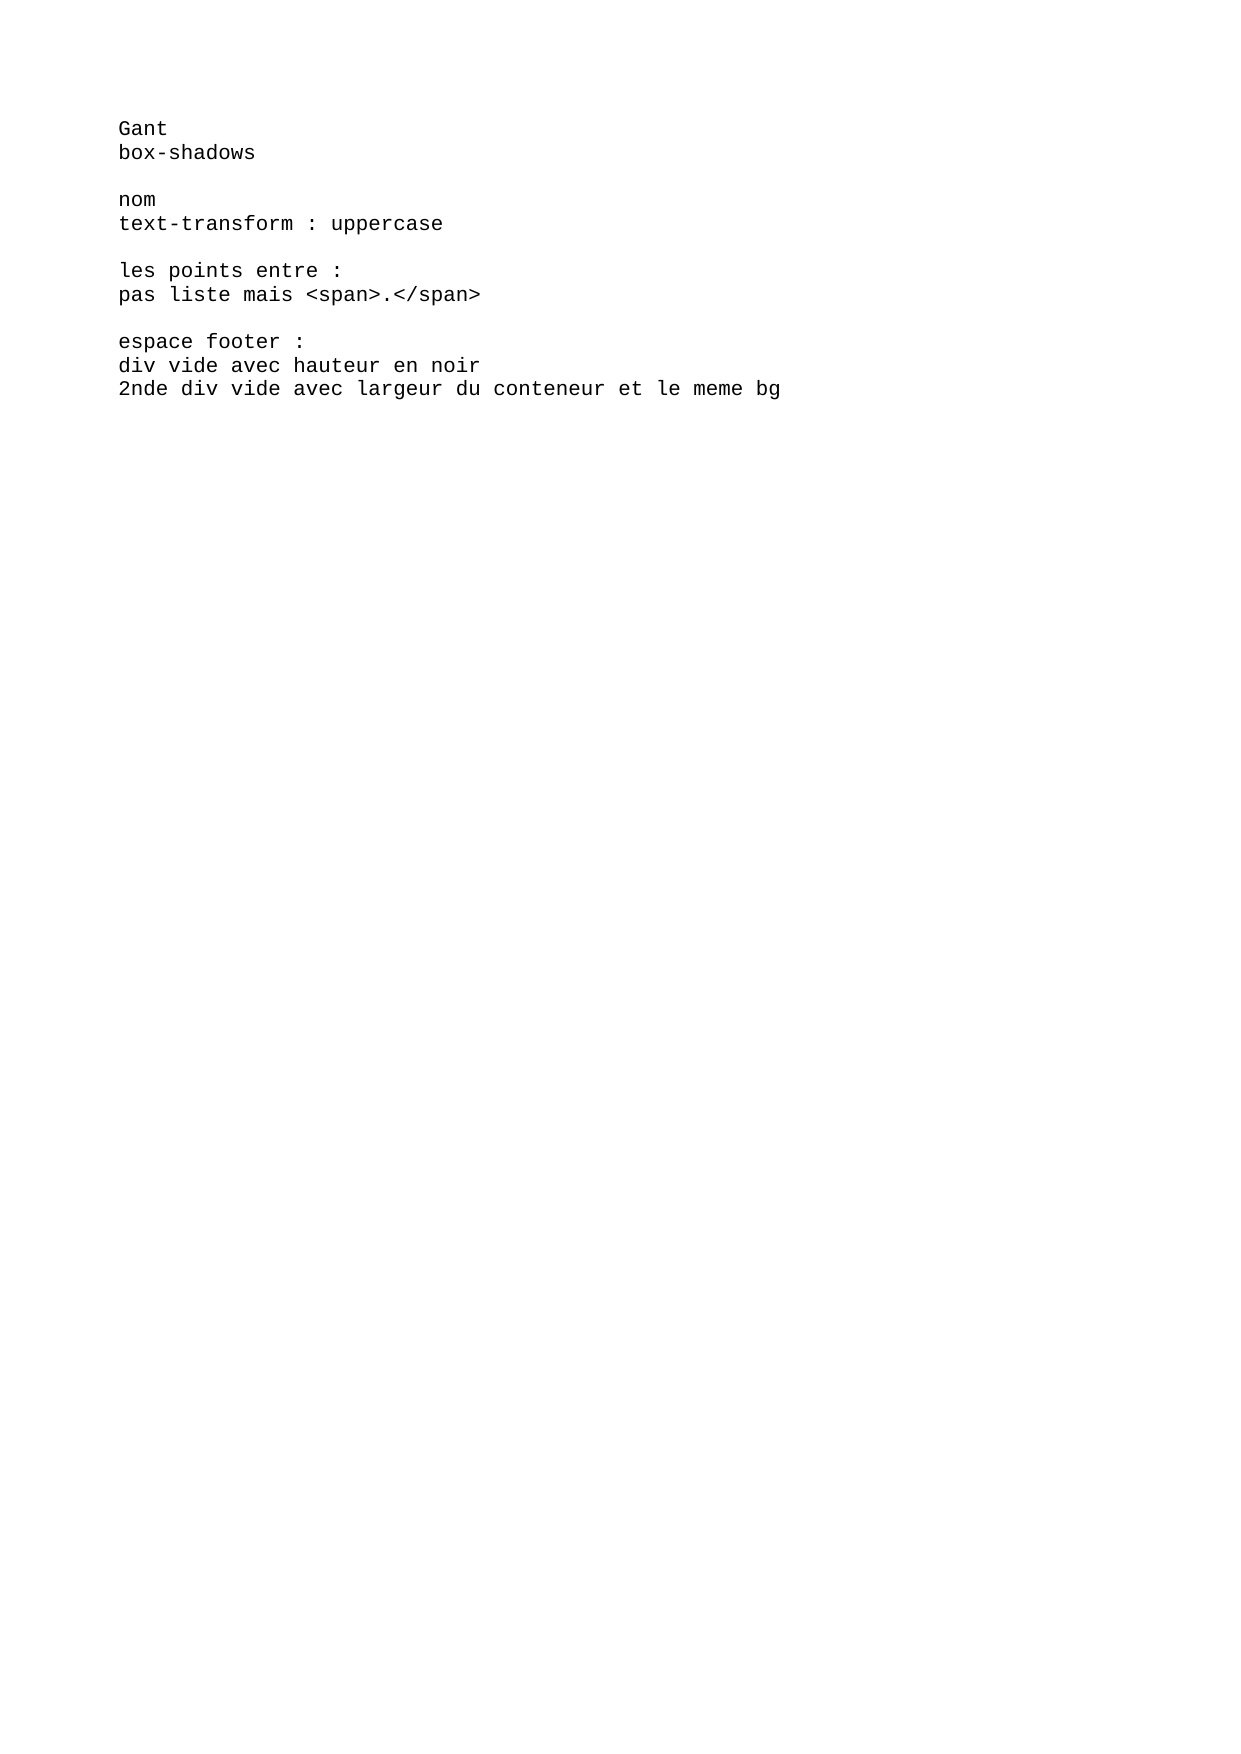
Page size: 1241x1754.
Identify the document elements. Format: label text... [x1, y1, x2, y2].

text box-shadows [118, 142, 1122, 165]
text Gant [118, 118, 1122, 142]
text pas liste mais <span>.</span> [118, 284, 1122, 307]
text 2nde div vide avec largeur du conteneur et le meme bg [118, 378, 1122, 402]
text les points entre : [118, 260, 1122, 284]
text div vide avec hauteur en noir [118, 354, 1122, 378]
text espace footer : [118, 331, 1122, 354]
text nom [118, 189, 1122, 213]
text text-transform : uppercase [118, 213, 1122, 236]
